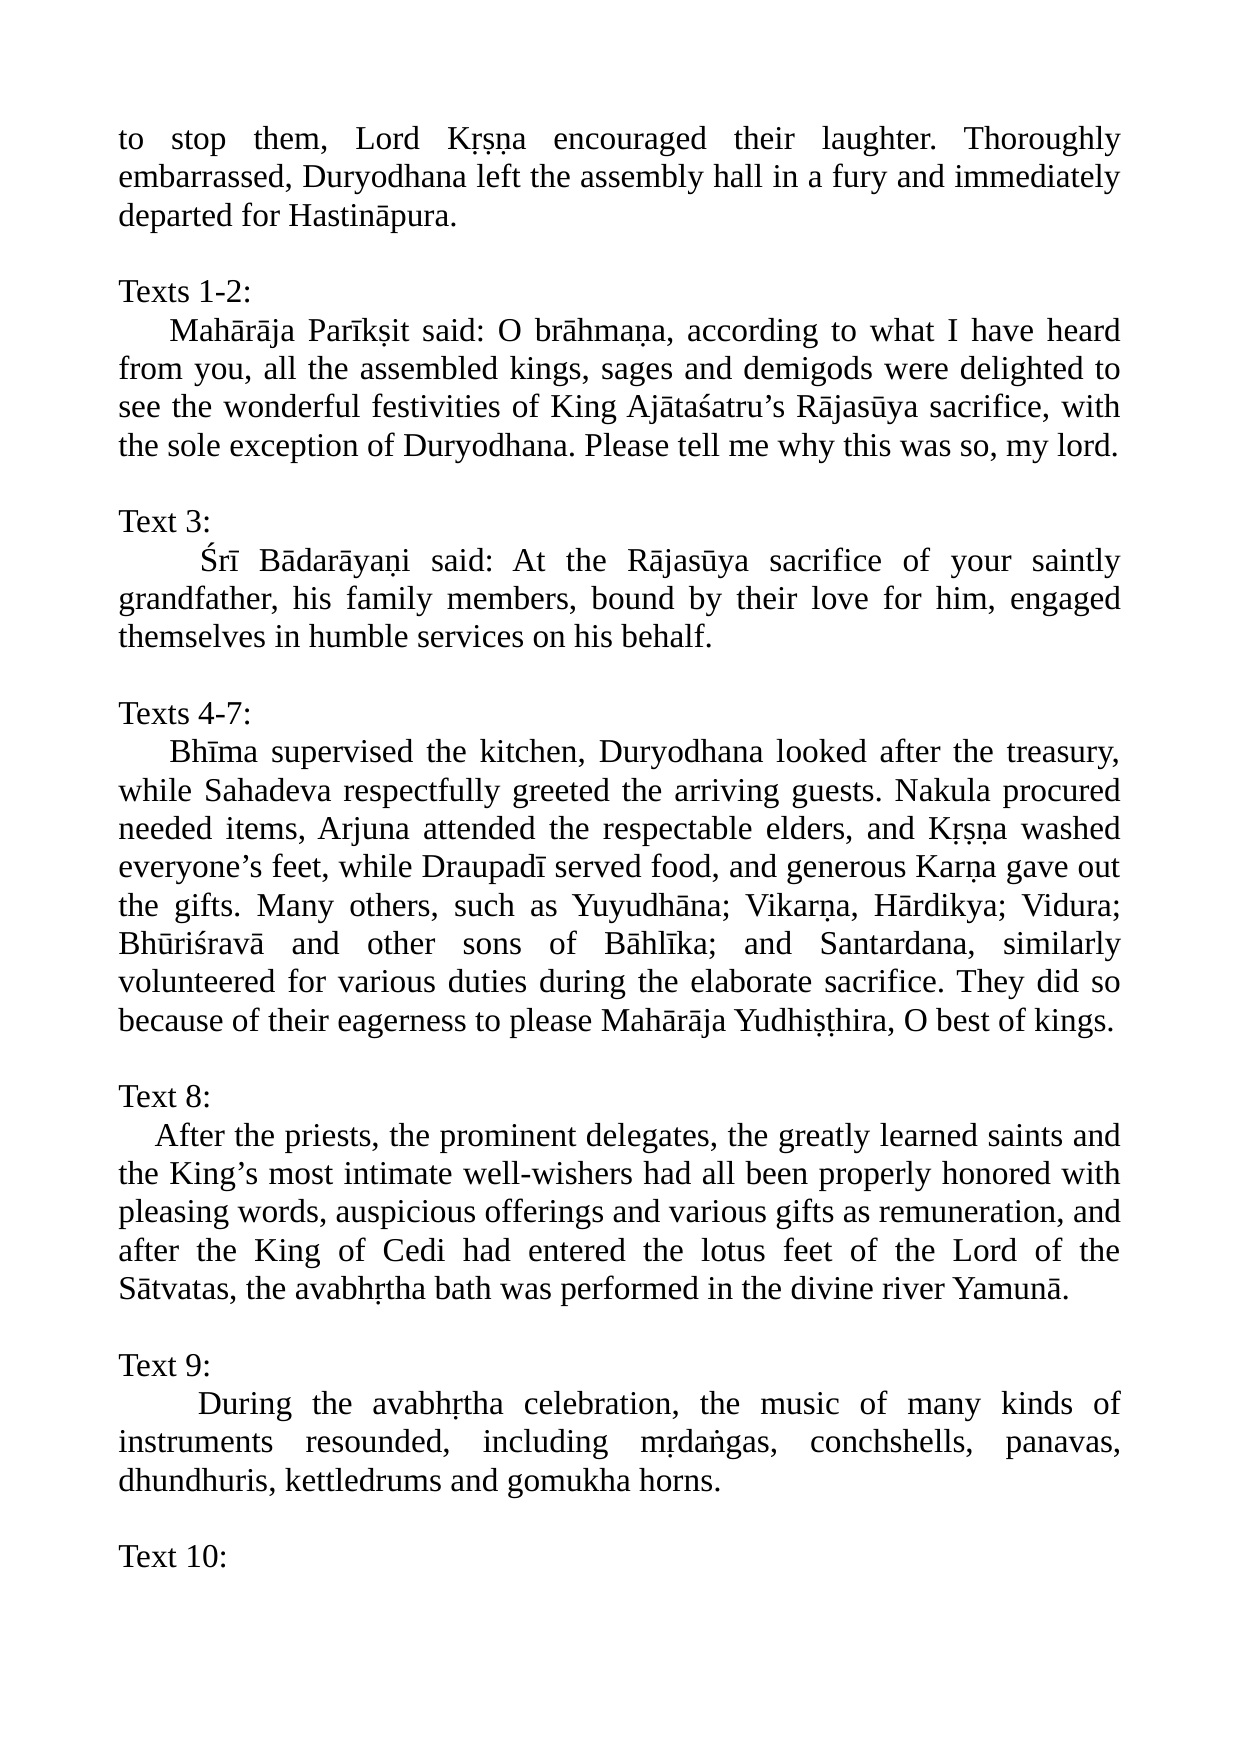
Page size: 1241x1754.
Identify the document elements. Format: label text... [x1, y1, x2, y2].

text Mahārāja Parīkṣit said: O brāhmaṇa, according to what I have heard from you, all the assembled kings, sages and demigods were delighted to see the wonderful festivities of King Ajātaśatru’s Rājasūya sacrifice, with the sole exception of Duryodhana. Please tell me why this was so, my lord. [118, 310, 1122, 463]
text After the priests, the prominent delegates, the greatly learned saints and the King’s most intimate well-wishers had all been properly honored with pleasing words, auspicious offerings and various gifts as remuneration, and after the King of Cedi had entered the lotus feet of the Lord of the Sātvatas, the avabhṛtha bath was performed in the divine river Yamunā. [118, 1115, 1122, 1306]
text Text 8: [118, 1076, 1122, 1115]
text Text 3: [118, 501, 1122, 540]
text to stop them, Lord Kṛṣṇa encouraged their laughter. Thoroughly embarrassed, Duryodhana left the assembly hall in a fury and immediately departed for Hastināpura. [118, 118, 1122, 233]
text Text 9: [118, 1345, 1122, 1383]
text Śrī Bādarāyaṇi said: At the Rājasūya sacrifice of your saintly grandfather, his family members, bound by their love for him, engaged themselves in humble services on his behalf. [118, 540, 1122, 655]
text Texts 4-7: [118, 693, 1122, 731]
text Text 10: [118, 1536, 1122, 1575]
text Bhīma supervised the kitchen, Duryodhana looked after the treasury, while Sahadeva respectfully greeted the arriving guests. Nakula procured needed items, Arjuna attended the respectable elders, and Kṛṣṇa washed everyone’s feet, while Draupadī served food, and generous Karṇa gave out the gifts. Many others, such as Yuyudhāna; Vikarṇa, Hārdikya; Vidura; Bhūriśravā and other sons of Bāhlīka; and Santardana, similarly volunteered for various duties during the elaborate sacrifice. They did so because of their eagerness to please Mahārāja Yudhiṣṭhira, O best of kings. [118, 731, 1122, 1038]
text Texts 1-2: [118, 271, 1122, 310]
text During the avabhṛtha celebration, the music of many kinds of instruments resounded, including mṛdaṅgas, conchshells, panavas, dhundhuris, kettledrums and gomukha horns. [118, 1383, 1122, 1498]
